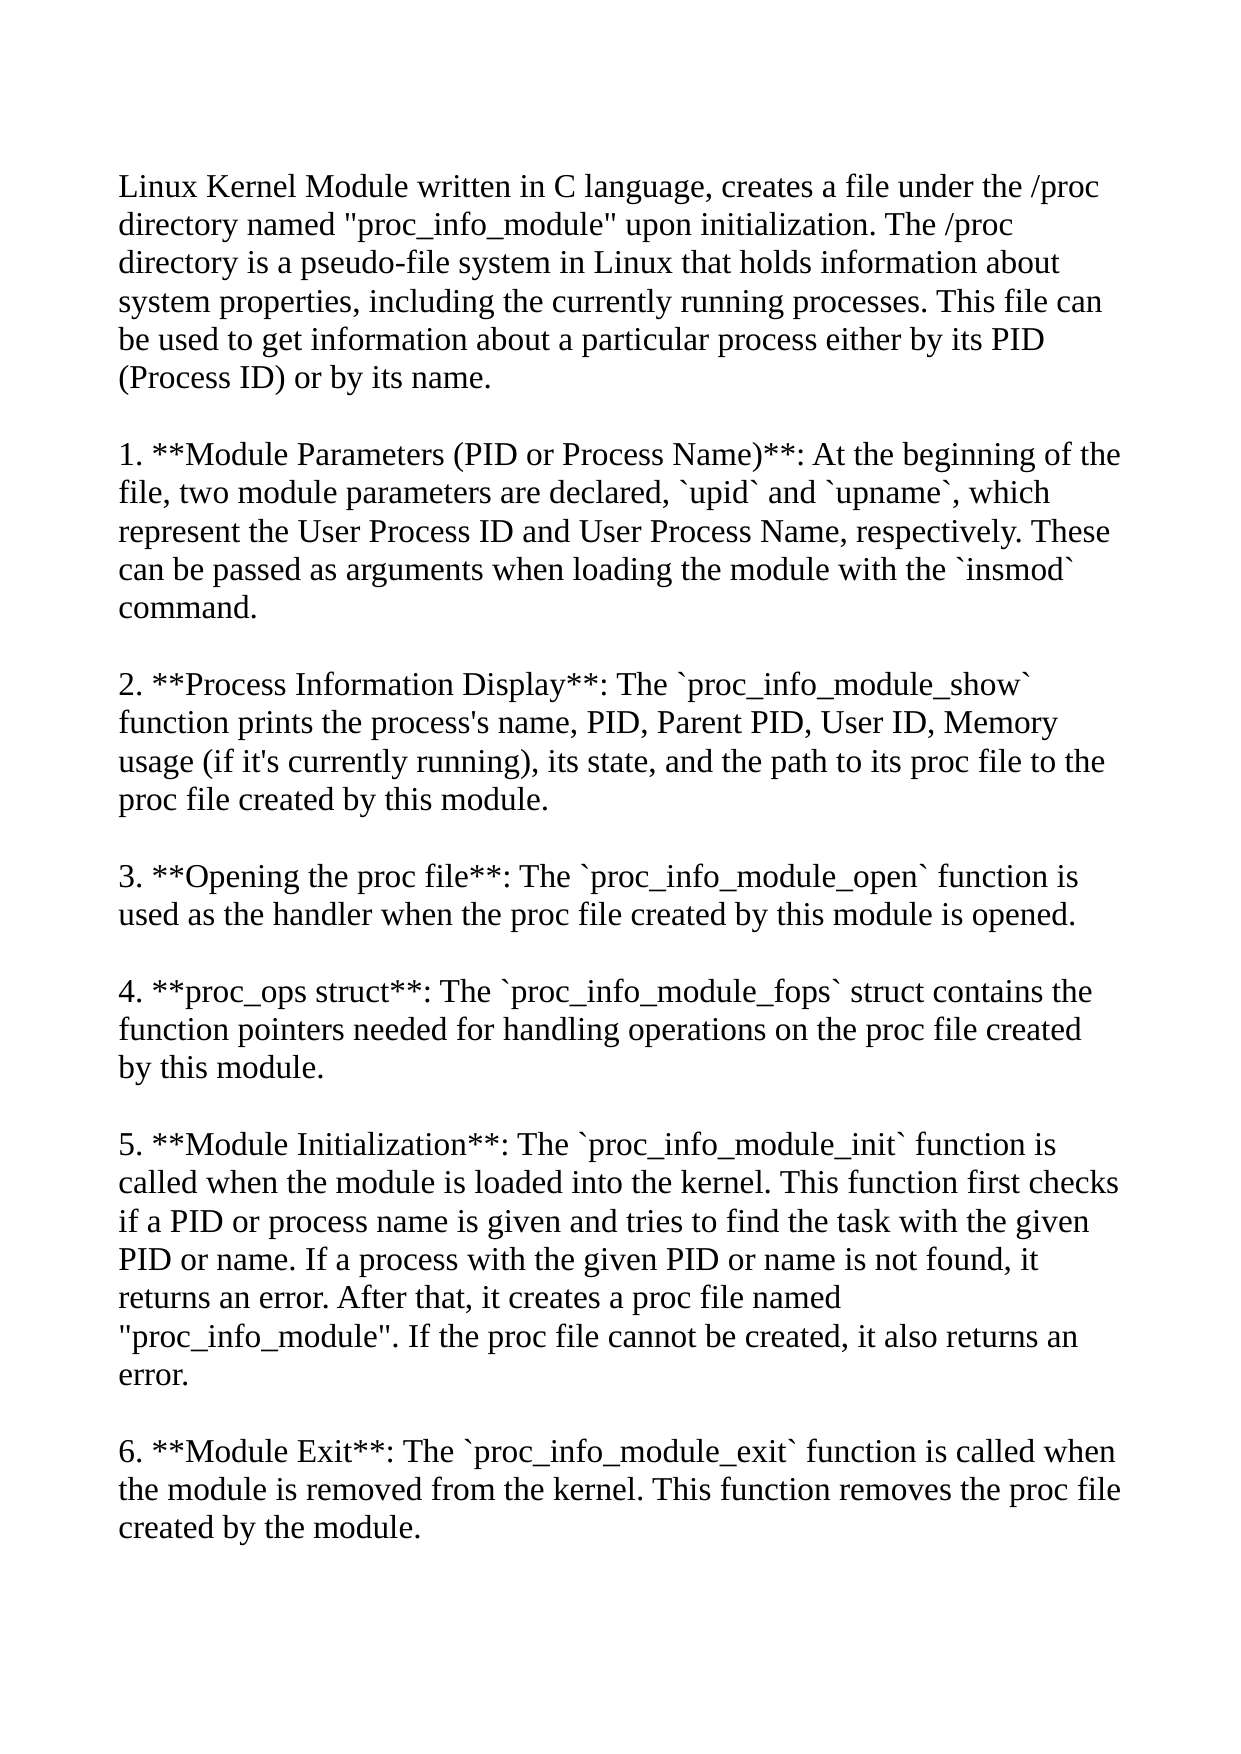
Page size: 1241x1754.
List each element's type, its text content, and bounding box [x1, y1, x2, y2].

text 1. **Module Parameters (PID or Process Name)**: At the beginning of the file, two module parameters are declared, `upid` and `upname`, which represent the User Process ID and User Process Name, respectively. These can be passed as arguments when loading the module with the `insmod` command. [118, 434, 1122, 626]
text 5. **Module Initialization**: The `proc_info_module_init` function is called when the module is loaded into the kernel. This function first checks if a PID or process name is given and tries to find the task with the given PID or name. If a process with the given PID or name is not found, it returns an error. After that, it creates a proc file named "proc_info_module". If the proc file cannot be created, it also returns an error. [118, 1124, 1122, 1393]
text 2. **Process Information Display**: The `proc_info_module_show` function prints the process's name, PID, Parent PID, User ID, Memory usage (if it's currently running), its state, and the path to its proc file to the proc file created by this module. [118, 664, 1122, 818]
text 3. **Opening the proc file**: The `proc_info_module_open` function is used as the handler when the proc file created by this module is opened. [118, 856, 1122, 933]
text 4. **proc_ops struct**: The `proc_info_module_fops` struct contains the function pointers needed for handling operations on the proc file created by this module. [118, 971, 1122, 1086]
text Linux Kernel Module written in C language, creates a file under the /proc directory named "proc_info_module" upon initialization. The /proc directory is a pseudo-file system in Linux that holds information about system properties, including the currently running processes. This file can be used to get information about a particular process either by its PID (Process ID) or by its name. [118, 166, 1122, 396]
text 6. **Module Exit**: The `proc_info_module_exit` function is called when the module is removed from the kernel. This function removes the proc file created by the module. [118, 1431, 1122, 1546]
